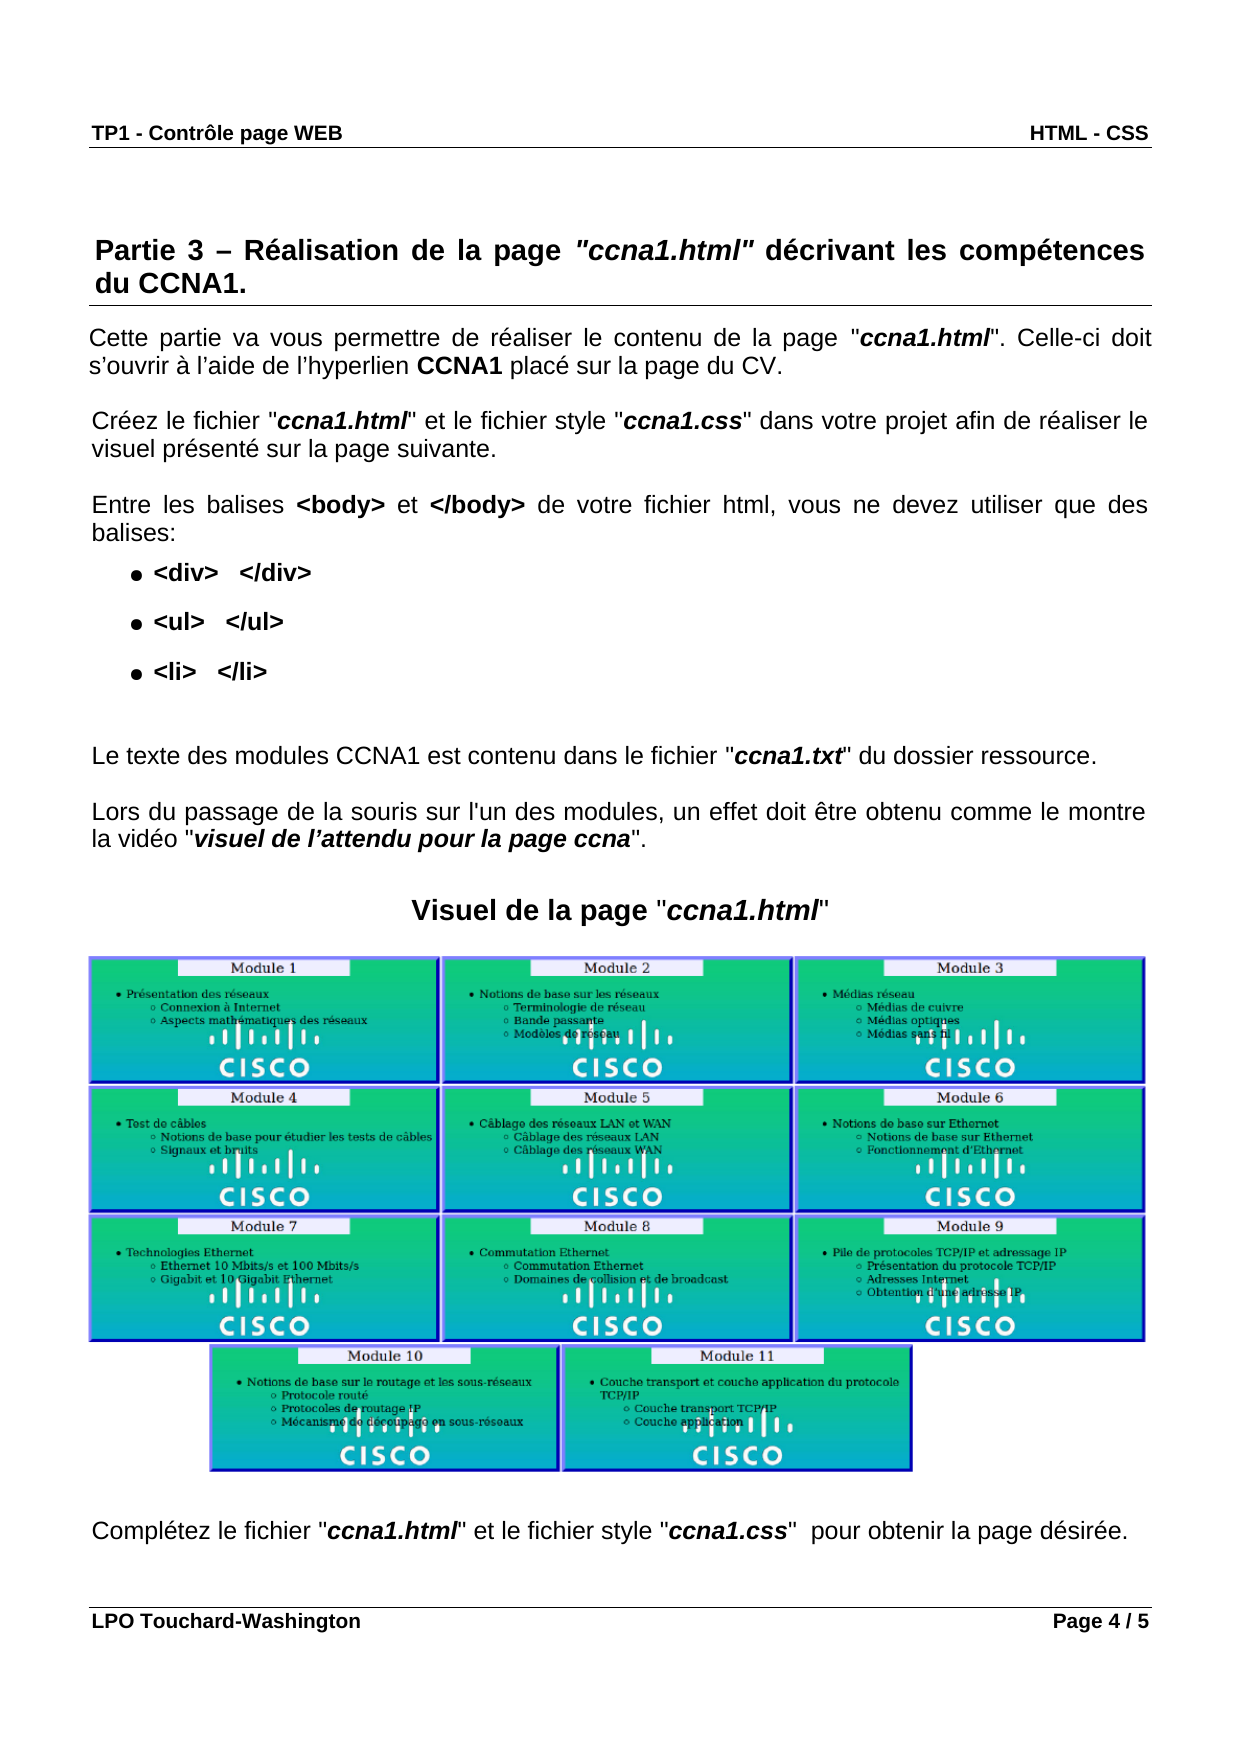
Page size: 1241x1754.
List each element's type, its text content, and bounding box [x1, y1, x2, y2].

list <div> </div> [126, 555, 1152, 586]
text Créez le fichier "ccna1.html" et le fichier style "ccna1.css" dans votre projet afin de réaliser le visuel présenté sur la page suivante. [88, 404, 1152, 463]
text Lors du passage de la souris sur l'un des modules, un effet doit être obtenu comme le montre la vidéo "visuel de l’attendu pour la page ccna". [88, 797, 1152, 853]
text Visuel de la page "ccna1.html" [88, 891, 1152, 926]
text Entre les balises <body> et </body> de votre fichier html, vous ne devez utiliser que des balises: [88, 491, 1152, 549]
text Complétez le fichier "ccna1.html" et le fichier style "ccna1.css" pour obtenir la page désirée. [88, 1514, 1152, 1547]
picture [86, 953, 1150, 1478]
text Partie 3 – Réalisation de la page "ccna1.html" décrivant les compétences du CCNA1. [88, 228, 1152, 306]
text Le texte des modules CCNA1 est contenu dans le fichier "ccna1.txt" du dossier ressource. [88, 741, 1152, 769]
text Cette partie va vous permettre de réaliser le contenu de la page "ccna1.html". Celle-ci doit s’ouvrir à l’aide de l’hyperlien CCNA1 placé sur la page du CV. [88, 324, 1152, 379]
list <ul> </ul> [126, 605, 1152, 636]
list <li> </li> [126, 655, 1152, 689]
